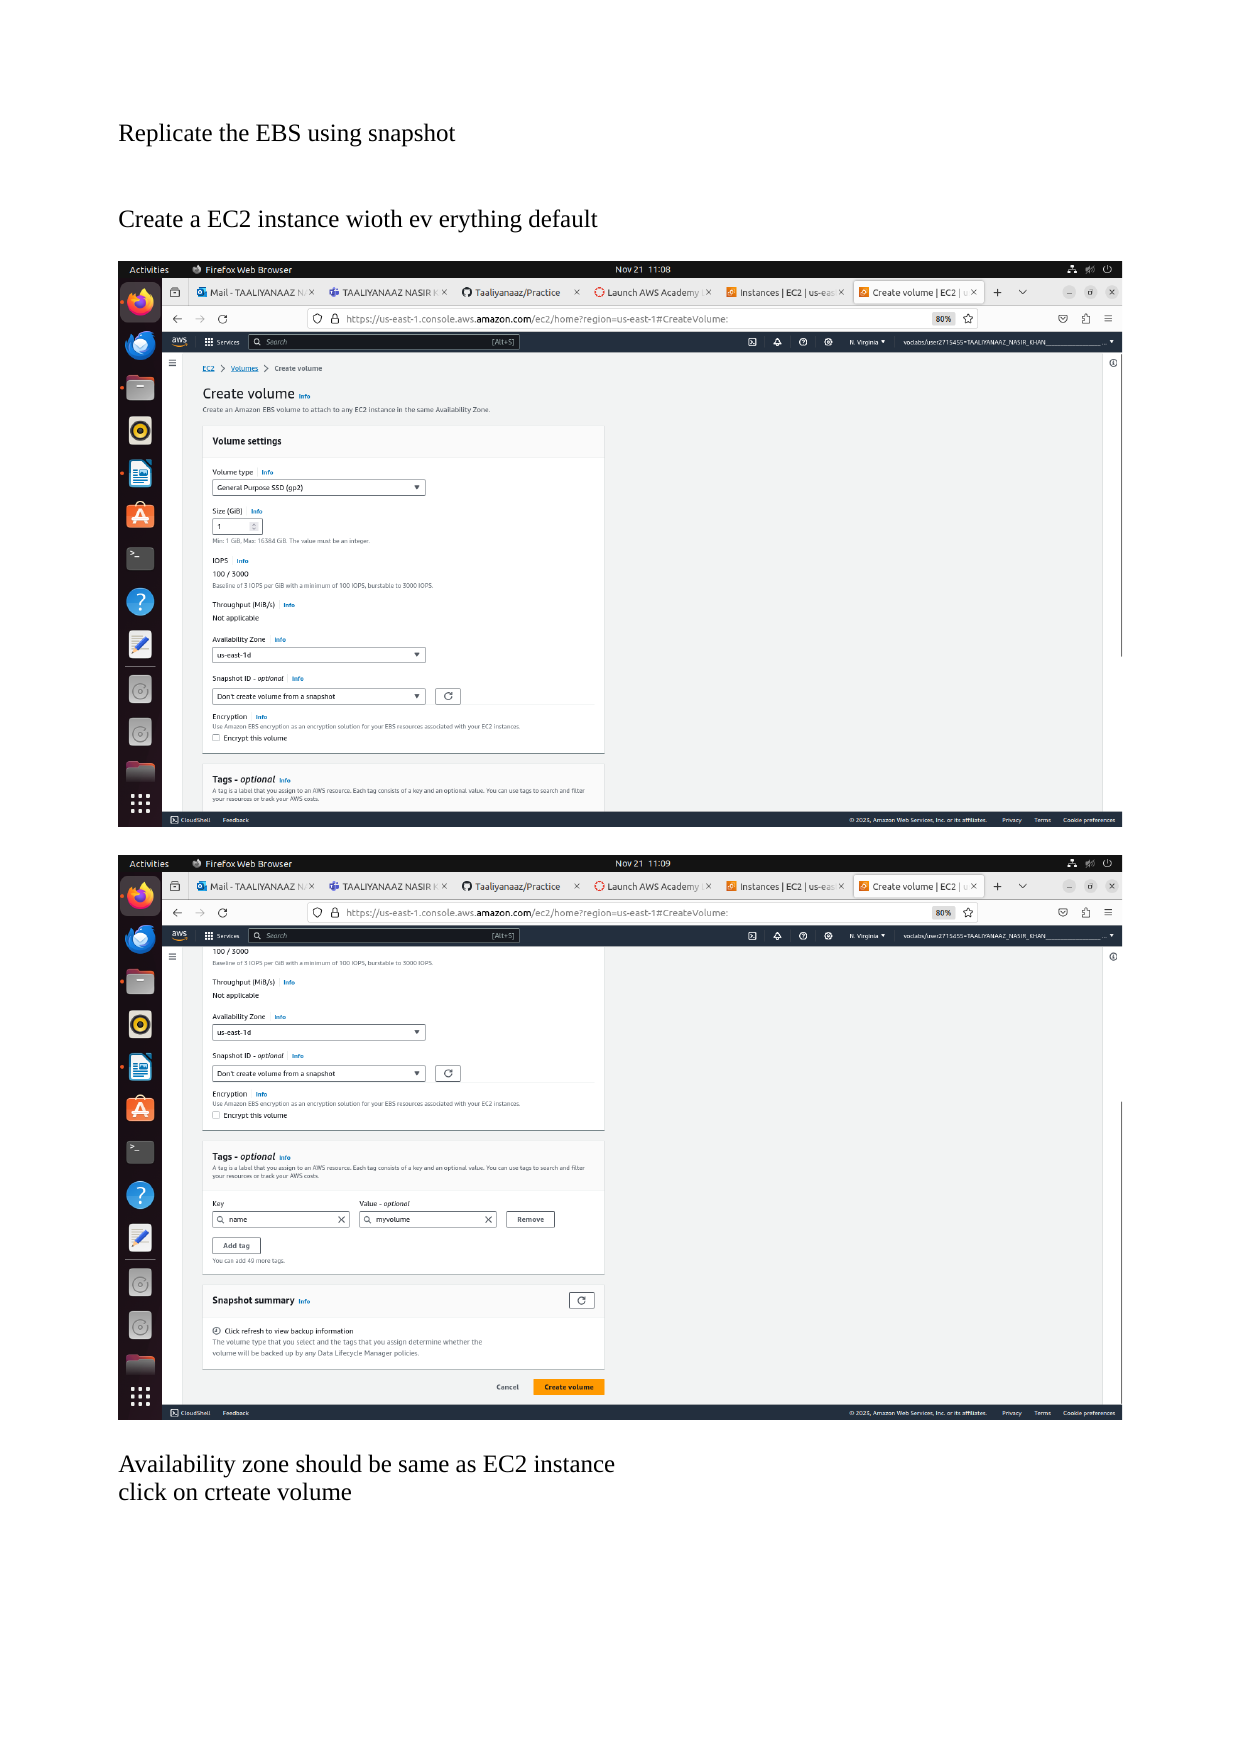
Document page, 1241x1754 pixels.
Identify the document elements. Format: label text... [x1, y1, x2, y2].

text Create a EC2 instance wioth ev erything default [118, 204, 1122, 233]
text Replicate the EBS using snapshot [118, 118, 1122, 147]
picture [118, 261, 1123, 827]
text Availability zone should be same as EC2 instance [118, 1449, 1122, 1477]
text click on crteate volume [118, 1477, 1122, 1506]
picture [118, 855, 1123, 1420]
